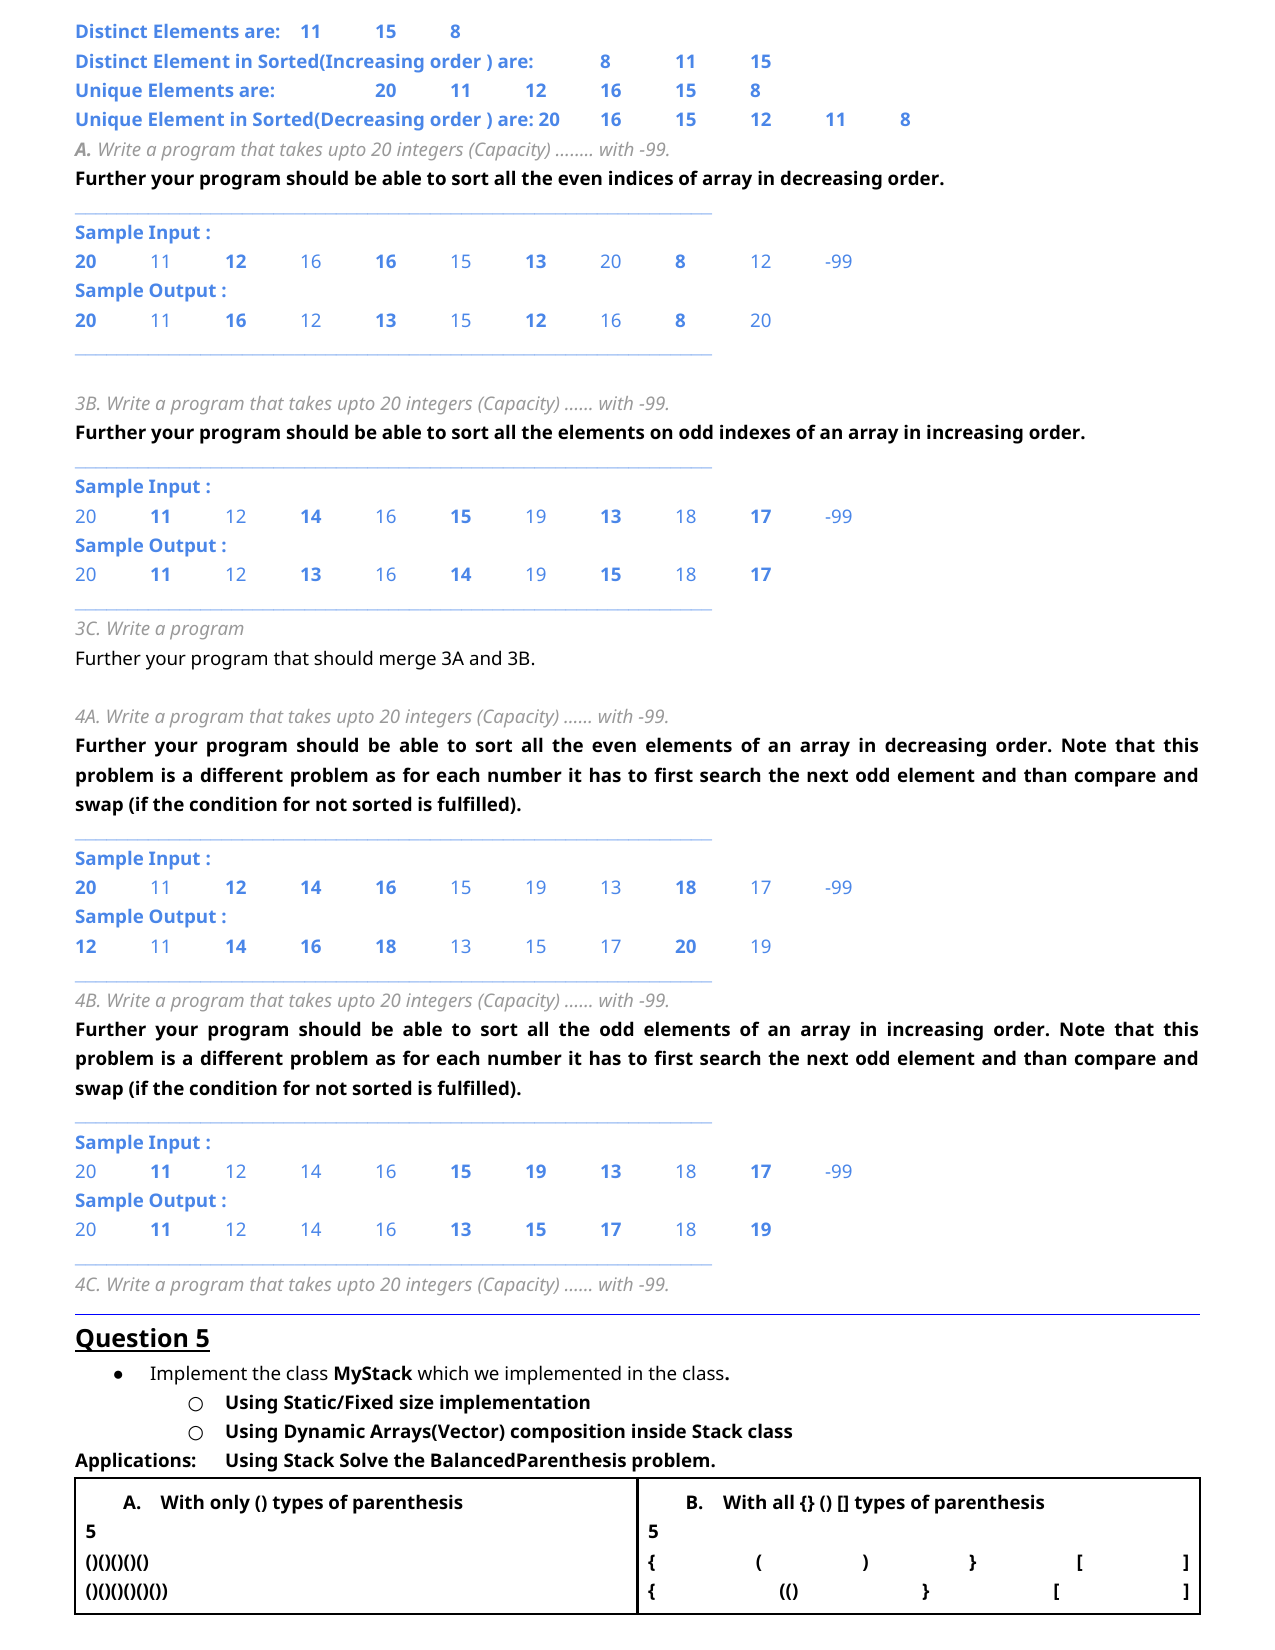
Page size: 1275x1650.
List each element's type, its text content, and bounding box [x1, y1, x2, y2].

text Distinct Elements are: 11 15 8 Distinct Element in Sorted(Increasing order ) are: 8 11 15 [75, 19, 1200, 73]
text 4A. Write a program that takes upto 20 integers (Capacity) …… with -99. [75, 703, 1200, 729]
text Unique Element in Sorted(Decreasing order ) are: 20 16 15 12 11 8 [75, 107, 1200, 132]
text A. Write a program that takes upto 20 integers (Capacity) …….. with -99. [75, 136, 1200, 161]
text [75, 1300, 1200, 1314]
text Unique Elements are: 20 11 12 16 15 8 [75, 77, 1200, 103]
text Sample Input : [75, 474, 1200, 499]
text Question 5 [75, 1315, 1200, 1355]
text Sample Input : [75, 1129, 1200, 1154]
table_header With all {} () [] types of parenthesis 5 { ( ) } [ ] { (() } [ ] [639, 1479, 1199, 1613]
list Using Dynamic Arrays(Vector) composition inside Stack class [187, 1418, 1200, 1444]
text Further your program should be able to sort all the elements on odd indexes of an array in increasing order. [75, 419, 1200, 445]
list Using Static/Fixed size implementation [187, 1389, 1200, 1415]
text 20 11 12 13 16 14 19 15 18 17 [75, 561, 1200, 587]
text 20 11 12 14 16 15 19 13 18 17 -99 [75, 503, 1200, 528]
text _____________________________________________________________ [75, 1104, 1200, 1126]
text 20 11 12 14 16 15 19 13 18 17 -99 [75, 874, 1200, 900]
text 3B. Write a program that takes upto 20 integers (Capacity) …… with -99. [75, 390, 1200, 416]
list Implement the class MyStack which we implemented in the class. [112, 1360, 1200, 1386]
text Sample Input : [75, 845, 1200, 871]
text 4B. Write a program that takes upto 20 integers (Capacity) …… with -99. [75, 987, 1200, 1013]
text Sample Input : [75, 219, 1200, 245]
text _____________________________________________________________ [75, 194, 1200, 216]
text 3C. Write a program [75, 616, 1200, 641]
text _____________________________________________________________ [75, 1246, 1200, 1268]
text Applications: Using Stack Solve the BalancedParenthesis problem. [75, 1448, 1200, 1473]
text 12 11 14 16 18 13 15 17 20 19 [75, 933, 1200, 958]
text 4C. Write a program that takes upto 20 integers (Capacity) …… with -99. [75, 1271, 1200, 1296]
text Sample Output : [75, 904, 1200, 929]
text 20 11 12 16 16 15 13 20 8 12 -99 [75, 248, 1200, 274]
text 20 11 12 14 16 15 19 13 18 17 -99 [75, 1158, 1200, 1184]
text _____________________________________________________________ [75, 820, 1200, 842]
text Further your program that should merge 3A and 3B. [75, 645, 1200, 670]
text Sample Output : [75, 1187, 1200, 1213]
text _____________________________________________________________ [75, 962, 1200, 984]
text _____________________________________________________________ [75, 591, 1200, 612]
text Further your program should be able to sort all the even elements of an array in decreasing order. Note that this problem is a different problem as for each number it has to first search the next odd element and than compare and swap (if the condition for not sorted is fulfilled). [75, 733, 1200, 817]
text Sample Output : [75, 532, 1200, 558]
text _____________________________________________________________ [75, 336, 1200, 358]
text Sample Output : [75, 278, 1200, 303]
text Further your program should be able to sort all the odd elements of an array in increasing order. Note that this problem is a different problem as for each number it has to first search the next odd element and than compare and swap (if the condition for not sorted is fulfilled). [75, 1016, 1200, 1100]
text 20 11 16 12 13 15 12 16 8 20 [75, 307, 1200, 332]
text _____________________________________________________________ [75, 449, 1200, 470]
table_header With only () types of parenthesis 5 ()()()()() ()()()()()()) [76, 1479, 636, 1613]
text Further your program should be able to sort all the even indices of array in decreasing order. [75, 165, 1200, 191]
text 20 11 12 14 16 13 15 17 18 19 [75, 1217, 1200, 1242]
